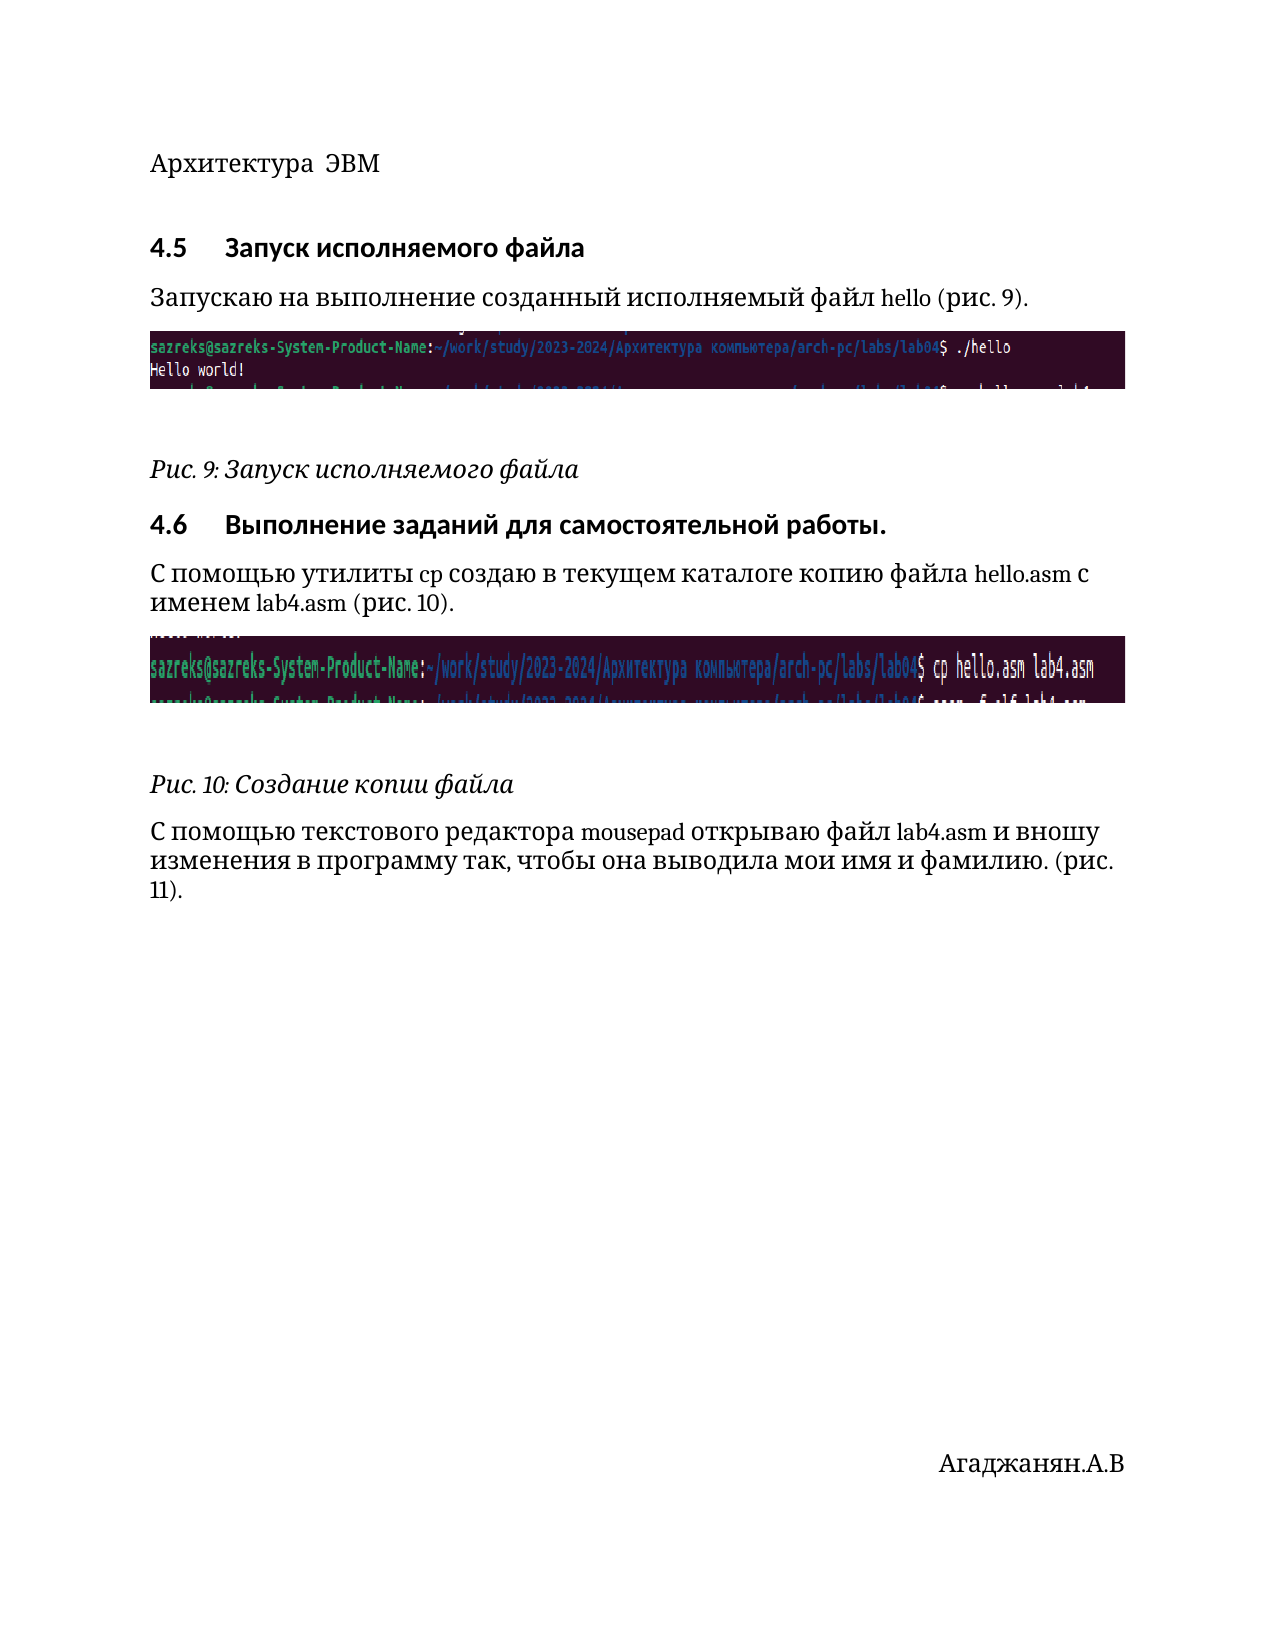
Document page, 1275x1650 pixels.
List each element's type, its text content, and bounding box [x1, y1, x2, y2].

text С помощью утилиты cp создаю в текущем каталоге копию файла hello.asm с именем lab4.asm (рис. 10). [150, 560, 1125, 618]
subtitle 4.5 Запуск исполняемого файла [150, 229, 1125, 265]
text С помощью текстового редактора mousepad открываю файл lab4.asm и вношу изменения в программу так, чтобы она выводила мои имя и фамилию. (рис. 11). [150, 818, 1125, 904]
text Рис. 9: Запуск исполняемого файла [150, 456, 1125, 485]
text Запускаю на выполнение созданный исполняемый файл hello (рис. 9). [150, 283, 1125, 312]
picture [150, 331, 1125, 389]
text Рис. 10: Создание копии файла [150, 771, 1125, 799]
subtitle 4.6 Выполнение заданий для самостоятельной работы. [150, 506, 1125, 542]
picture [150, 636, 1125, 703]
